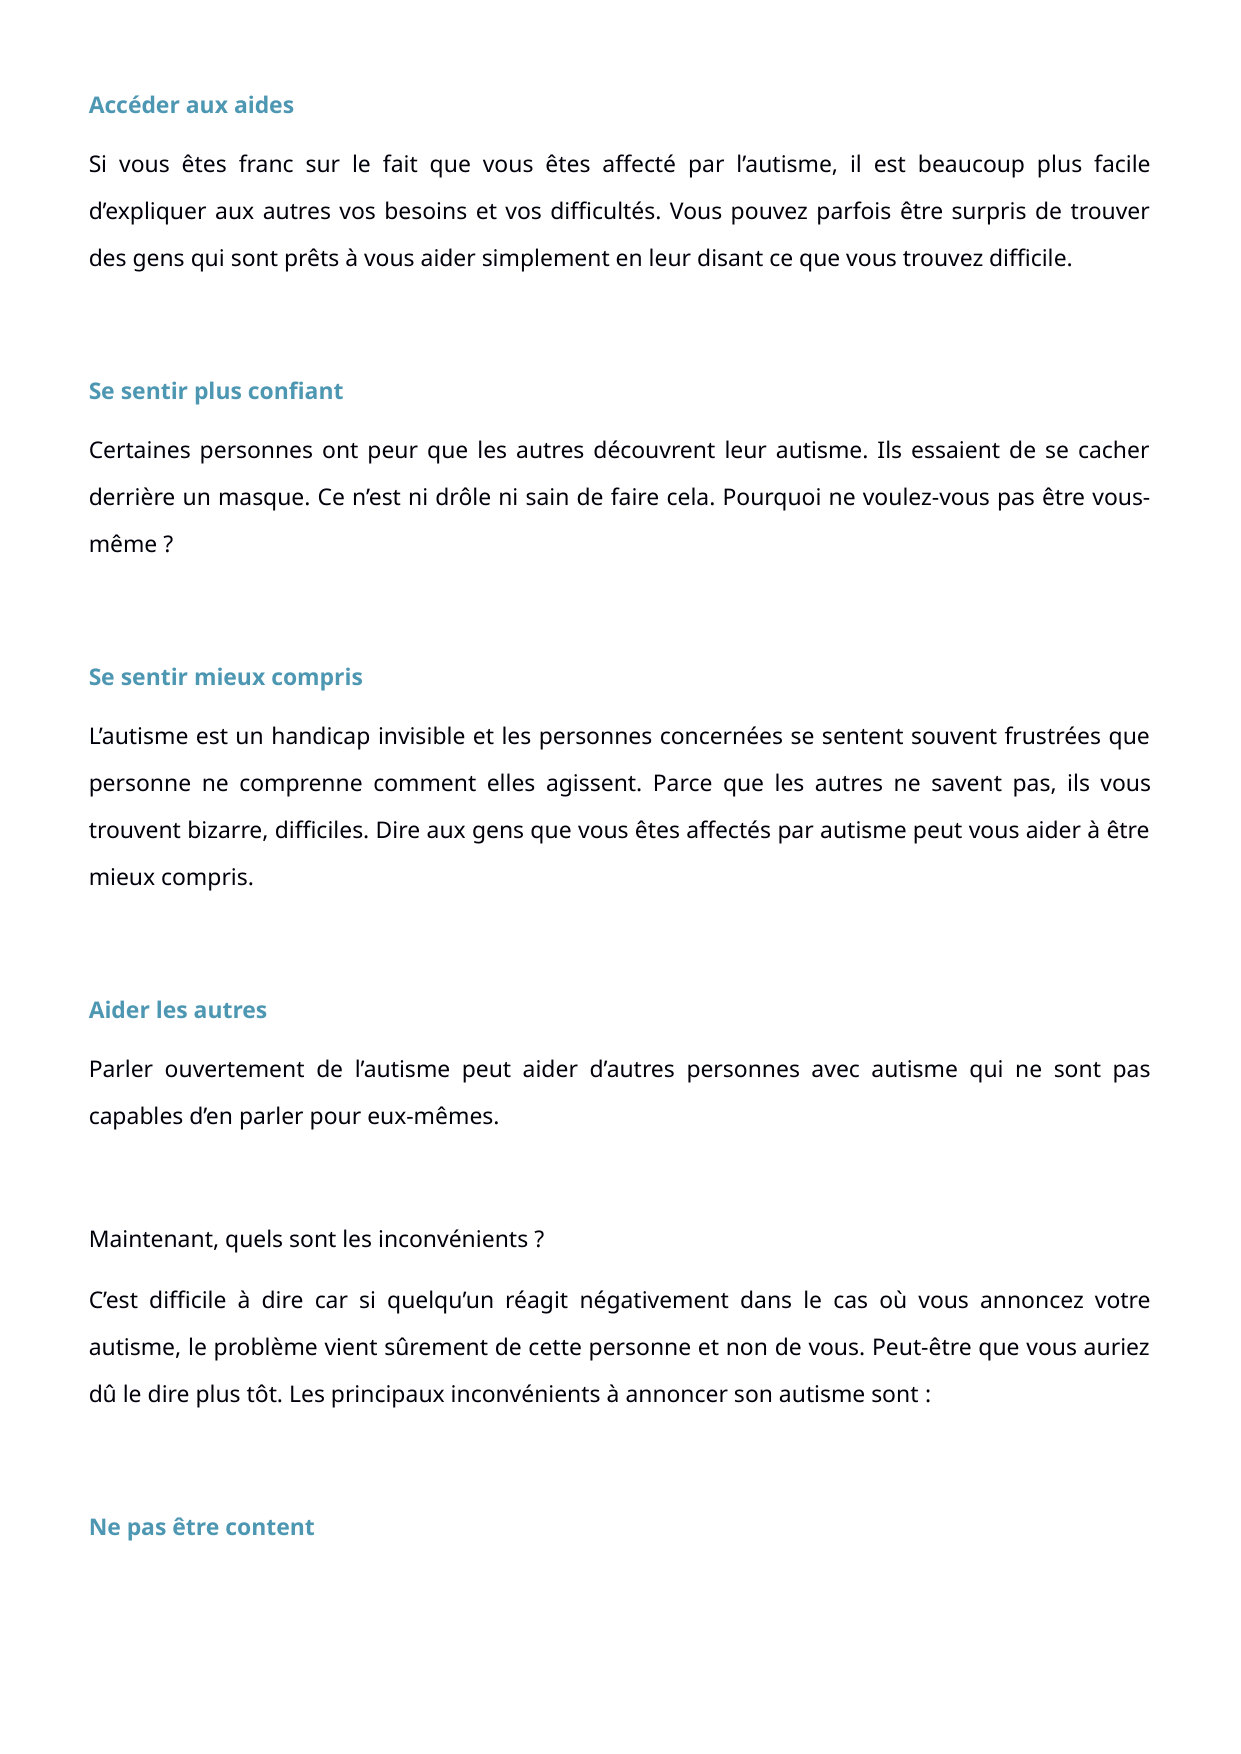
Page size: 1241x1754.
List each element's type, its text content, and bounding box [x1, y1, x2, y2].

subtitle Accéder aux aides [88, 88, 1152, 120]
text L’autisme est un handicap invisible et les personnes concernées se sentent souvent frustrées que personne ne comprenne comment elles agissent. Parce que les autres ne savent pas, ils vous trouvent bizarre, difficiles. Dire aux gens que vous êtes affectés par autisme peut vous aider à être mieux compris. [88, 720, 1152, 892]
subtitle Ne pas être content [88, 1511, 1152, 1542]
text Certaines personnes ont peur que les autres découvrent leur autisme. Ils essaient de se cacher derrière un masque. Ce n’est ni drôle ni sain de faire cela. Pourquoi ne voulez-vous pas être vous-même ? [88, 434, 1152, 559]
text Parler ouvertement de l’autisme peut aider d’autres personnes avec autisme qui ne sont pas capables d’en parler pour eux-mêmes. [88, 1053, 1152, 1131]
subtitle Se sentir mieux compris [88, 661, 1152, 692]
text Maintenant, quels sont les inconvénients ? [88, 1223, 1152, 1254]
subtitle Se sentir plus confiant [88, 375, 1152, 406]
subtitle Aider les autres [88, 994, 1152, 1025]
text C’est difficile à dire car si quelqu’un réagit négativement dans le cas où vous annoncez votre autisme, le problème vient sûrement de cette personne et non de vous. Peut-être que vous auriez dû le dire plus tôt. Les principaux inconvénients à annoncer son autisme sont : [88, 1284, 1152, 1409]
text Si vous êtes franc sur le fait que vous êtes affecté par l’autisme, il est beaucoup plus facile d’expliquer aux autres vos besoins et vos difficultés. Vous pouvez parfois être surpris de trouver des gens qui sont prêts à vous aider simplement en leur disant ce que vous trouvez difficile. [88, 148, 1152, 273]
